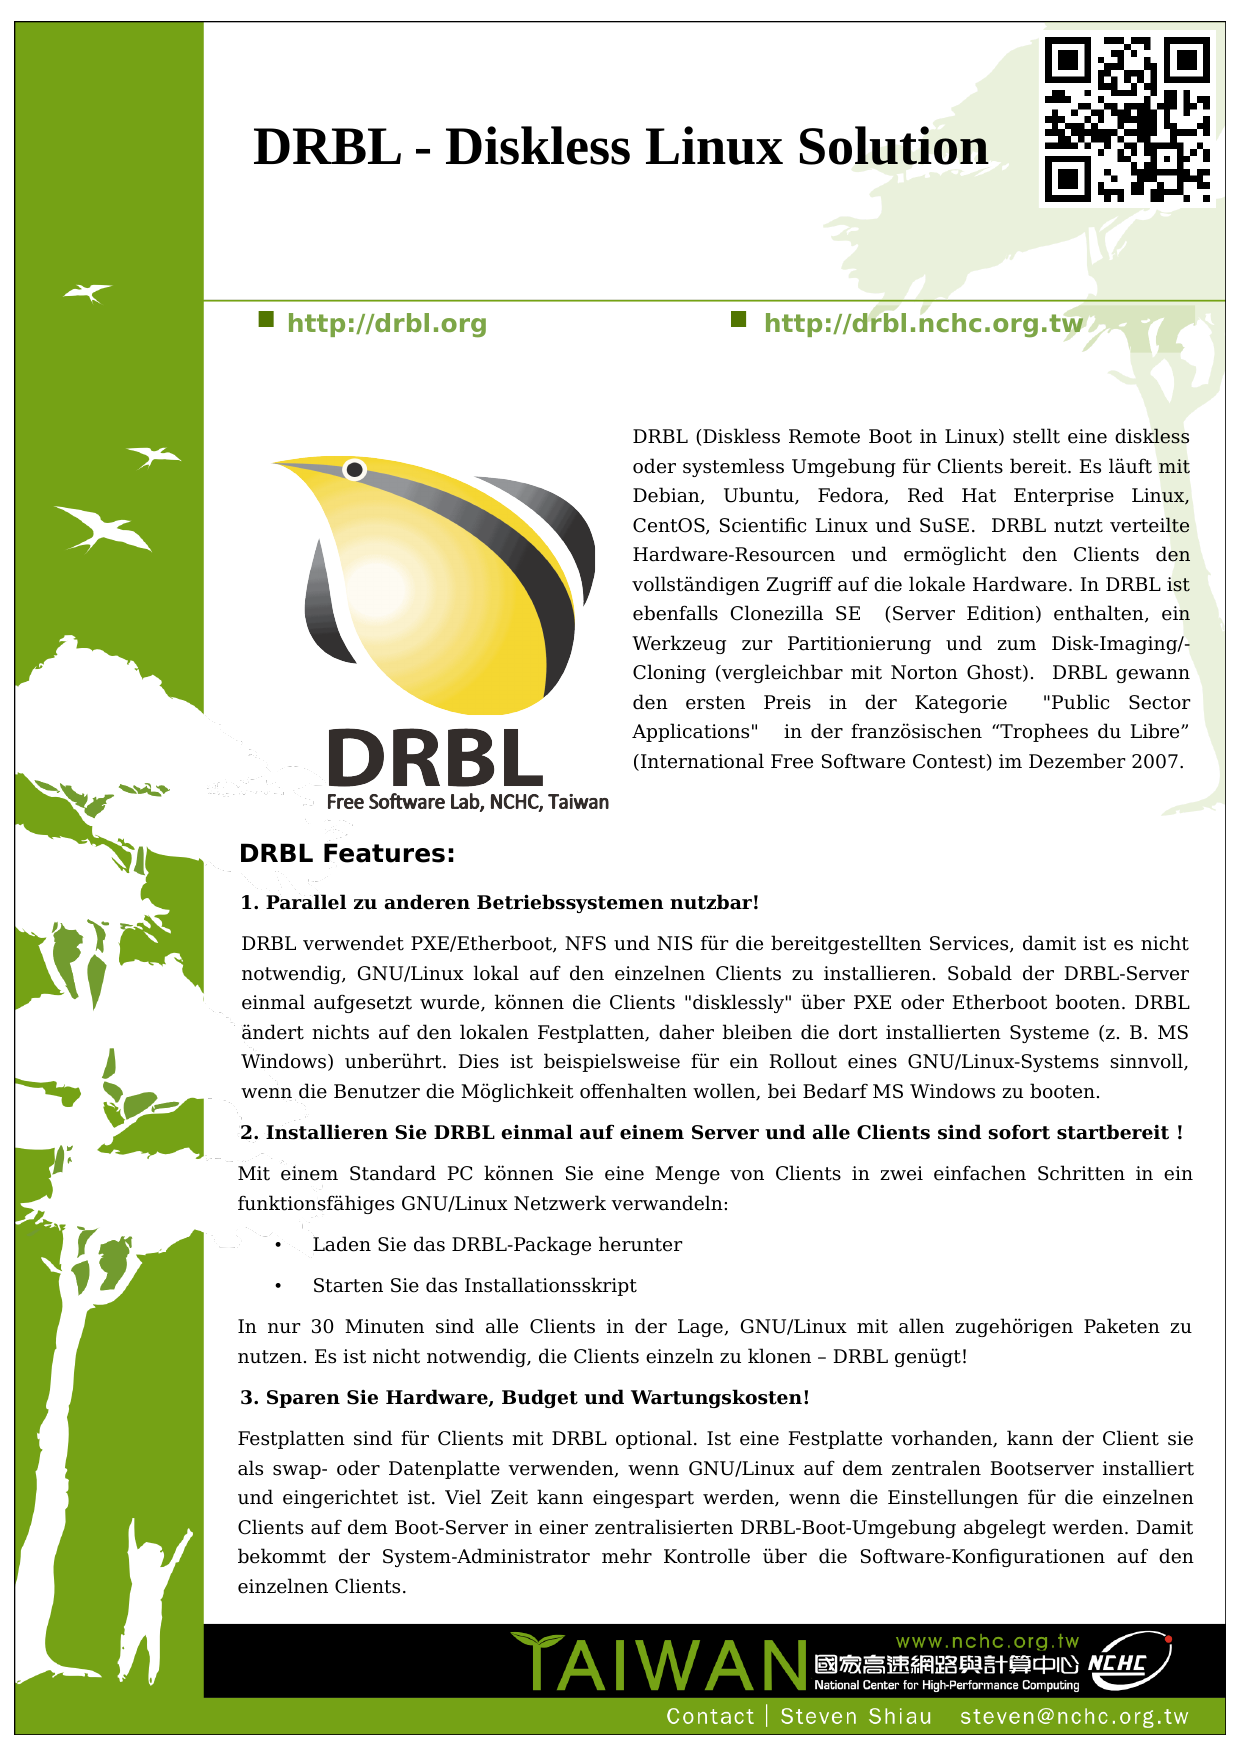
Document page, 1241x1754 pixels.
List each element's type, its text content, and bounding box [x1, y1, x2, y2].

text [31, 420, 232, 774]
picture [14, 22, 1226, 1735]
text DRBL verwendet PXE/Etherboot, NFS und NIS für die bereitgestellten Services, damit ist es nicht notwendig, GNU/Linux lokal auf den einzelnen Clients zu installieren. Sobald der DRBL-Server einmal aufgesetzt wurde, können die Clients "disklessly" über PXE oder Etherboot booten. DRBL ändert nichts auf den lokalen Festplatten, daher bleiben die dort installierten Systeme (z. B. MS Windows) unberührt. Dies ist beispielsweise für ein Rollout eines GNU/Linux-Systems sinnvoll, wenn die Benutzer die Möglichkeit offenhalten wollen, bei Bedarf MS Windows zu booten. [241, 927, 1191, 1104]
list Parallel zu anderen Betriebssystemen nutzbar! [240, 886, 1226, 915]
list Laden Sie das DRBL-Package herunter [275, 1228, 1226, 1257]
text Festplatten sind für Clients mit DRBL optional. Ist eine Festplatte vorhanden, kann der Client sie als swap- oder Datenplatte verwenden, wenn GNU/Linux auf dem zentralen Bootserver installiert und eingerichtet ist. Viel Zeit kann eingespart werden, wenn die Einstellungen für die einzelnen Clients auf dem Boot-Server in einer zentralisierten DRBL-Boot-Umgebung abgelegt werden. Damit bekommt der System-Administrator mehr Kontrolle über die Software-Konfigurationen auf den einzelnen Clients. [237, 1422, 1195, 1599]
list Starten Sie das Installationsskript [275, 1269, 1226, 1298]
text Mit einem Standard PC können Sie eine Menge von Clients in zwei einfachen Schritten in ein funktionsfähiges GNU/Linux Netzwerk verwandeln: [237, 1157, 1195, 1216]
text DRBL (Diskless Remote Boot in Linux) stellt eine diskless oder systemless Umgebung für Clients bereit. Es läuft mit Debian, Ubuntu, Fedora, Red Hat Enterprise Linux, CentOS, Scientific Linux und SuSE. DRBL nutzt verteilte Hardware-Resourcen und ermöglicht den Clients den vollständigen Zugriff auf die lokale Hardware. In DRBL ist ebenfalls Clonezilla SE (Server Edition) enthalten, ein Werkzeug zur Partitionierung und zum Disk-Imaging/-Cloning (vergleichbar mit Norton Ghost). DRBL gewann den ersten Preis in der Kategorie "Public Sector Applications" in der französischen “Trophees du Libre” (International Free Software Contest) im Dezember 2007. [617, 420, 1191, 774]
text In nur 30 Minuten sind alle Clients in der Lage, GNU/Linux mit allen zugehörigen Paketen zu nutzen. Es ist nicht notwendig, die Clients einzeln zu klonen – DRBL genügt! [237, 1310, 1193, 1369]
list Installieren Sie DRBL einmal auf einem Server und alle Clients sind sofort startbereit ! [240, 1116, 1226, 1145]
list Sparen Sie Hardware, Budget und Wartungskosten! [240, 1381, 1226, 1411]
text DRBL Features: [238, 839, 1190, 868]
text http://drbl.org http://drbl.nchc.org.tw [247, 305, 1195, 339]
